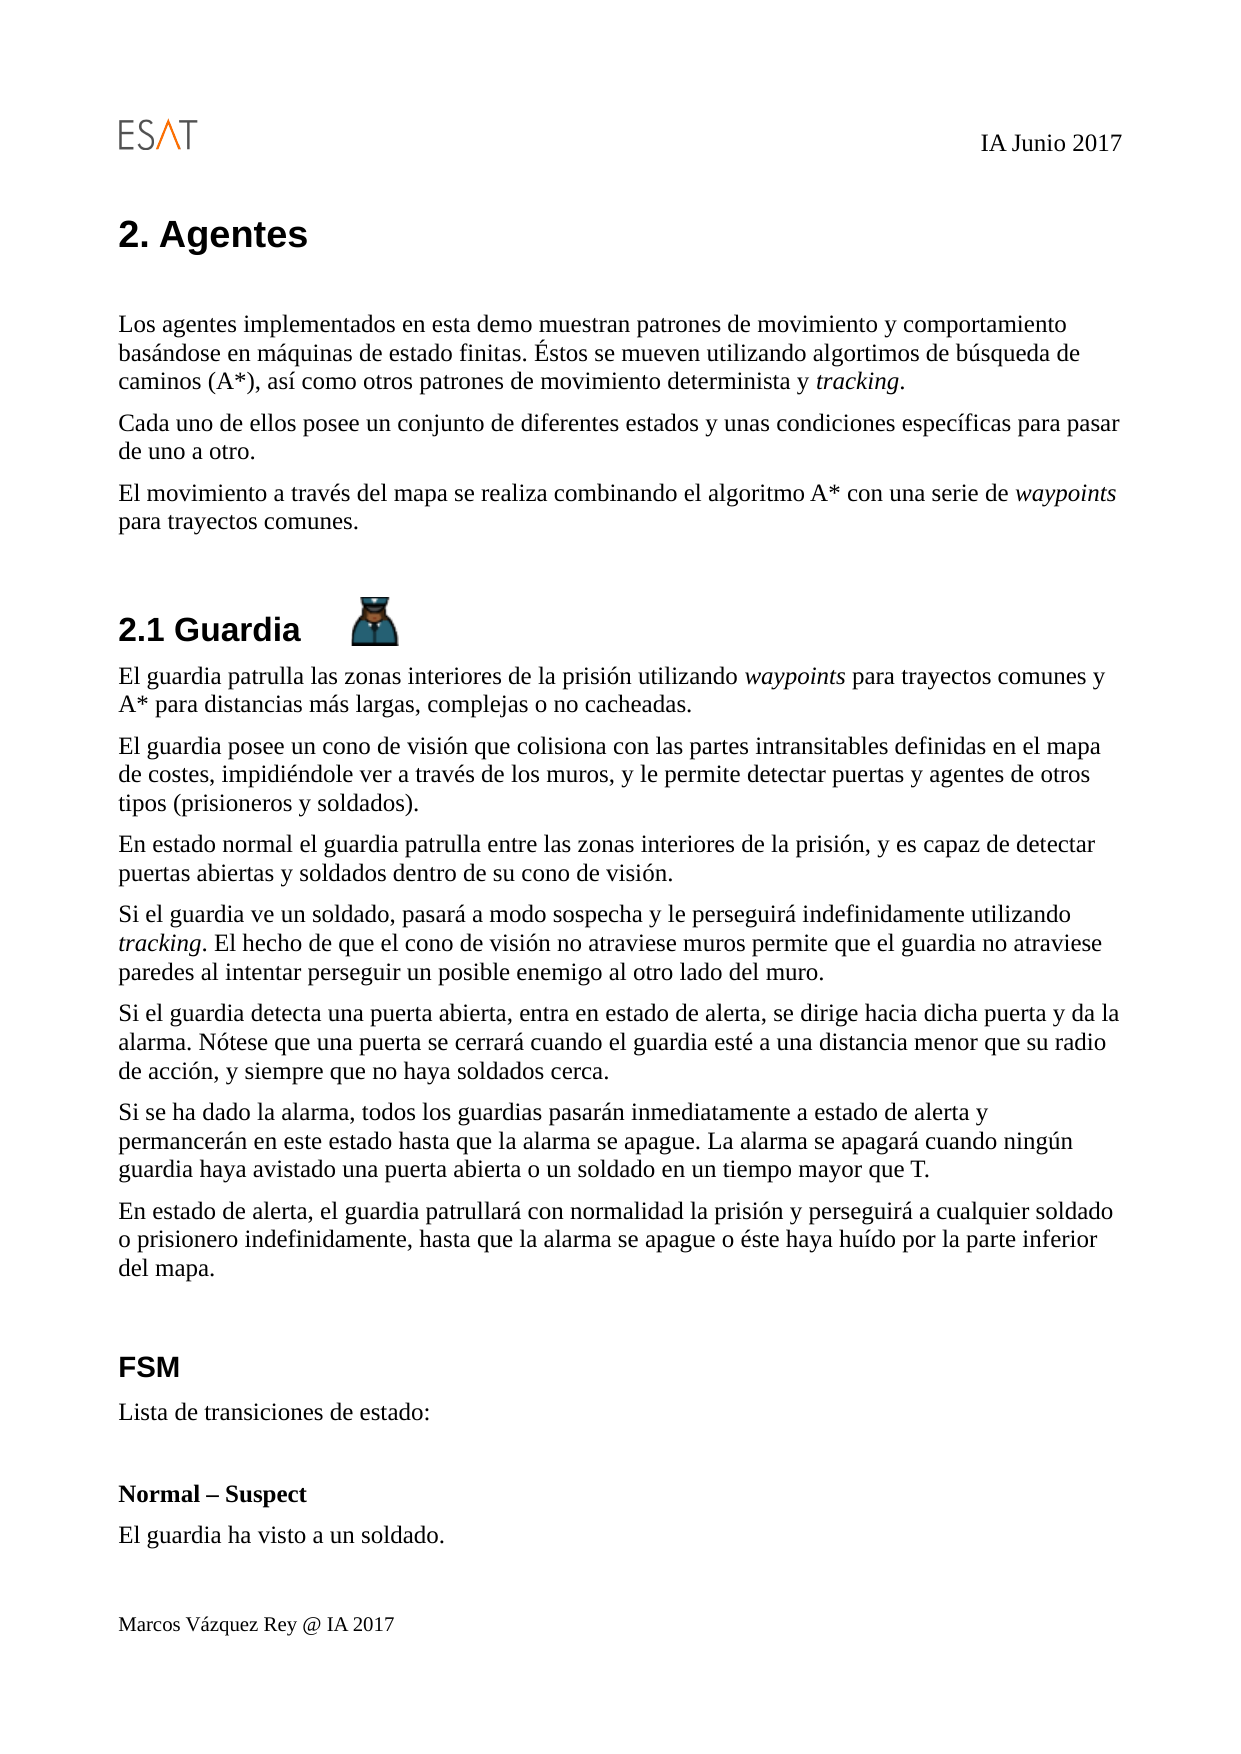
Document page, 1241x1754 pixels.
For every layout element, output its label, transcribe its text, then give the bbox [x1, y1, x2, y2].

picture [351, 597, 399, 646]
text Lista de transiciones de estado: [118, 1397, 1122, 1425]
picture [118, 118, 198, 150]
text En estado normal el guardia patrulla entre las zonas interiores de la prisión, y es capaz de detectar puertas abiertas y soldados dentro de su cono de visión. [118, 829, 1122, 887]
subtitle 2. Agentes [118, 211, 1122, 255]
text Normal – Suspect [118, 1479, 1122, 1508]
text Los agentes implementados en esta demo muestran patrones de movimiento y comportamiento basándose en máquinas de estado finitas. Éstos se mueven utilizando algortimos de búsqueda de caminos (A*), así como otros patrones de movimiento determinista y tracking. [118, 309, 1122, 395]
text Si el guardia ve un soldado, pasará a modo sospecha y le perseguirá indefinidamente utilizando tracking. El hecho de que el cono de visión no atraviese muros permite que el guardia no atraviese paredes al intentar perseguir un posible enemigo al otro lado del muro. [118, 899, 1122, 986]
text El guardia patrulla las zonas interiores de la prisión utilizando waypoints para trayectos comunes y A* para distancias más largas, complejas o no cacheadas. [118, 661, 1122, 718]
text El guardia posee un cono de visión que colisiona con las partes intransitables definidas en el mapa de costes, impidiéndole ver a través de los muros, y le permite detectar puertas y agentes de otros tipos (prisioneros y soldados). [118, 731, 1122, 817]
text Si se ha dado la alarma, todos los guardias pasarán inmediatamente a estado de alerta y permancerán en este estado hasta que la alarma se apague. La alarma se apagará cuando ningún guardia haya avistado una puerta abierta o un soldado en un tiempo mayor que T. [118, 1097, 1122, 1183]
text El guardia ha visto a un soldado. [118, 1520, 1122, 1549]
subtitle 2.1 Guardia [118, 610, 1122, 648]
subtitle FSM [118, 1350, 1122, 1384]
text Si el guardia detecta una puerta abierta, entra en estado de alerta, se dirige hacia dicha puerta y da la alarma. Nótese que una puerta se cerrará cuando el guardia esté a una distancia menor que su radio de acción, y siempre que no haya soldados cerca. [118, 998, 1122, 1084]
text Cada uno de ellos posee un conjunto de diferentes estados y unas condiciones específicas para pasar de uno a otro. [118, 408, 1122, 465]
text En estado de alerta, el guardia patrullará con normalidad la prisión y perseguirá a cualquier soldado o prisionero indefinidamente, hasta que la alarma se apague o éste haya huído por la parte inferior del mapa. [118, 1196, 1122, 1282]
text El movimiento a través del mapa se realiza combinando el algoritmo A* con una serie de waypoints para trayectos comunes. [118, 478, 1122, 535]
